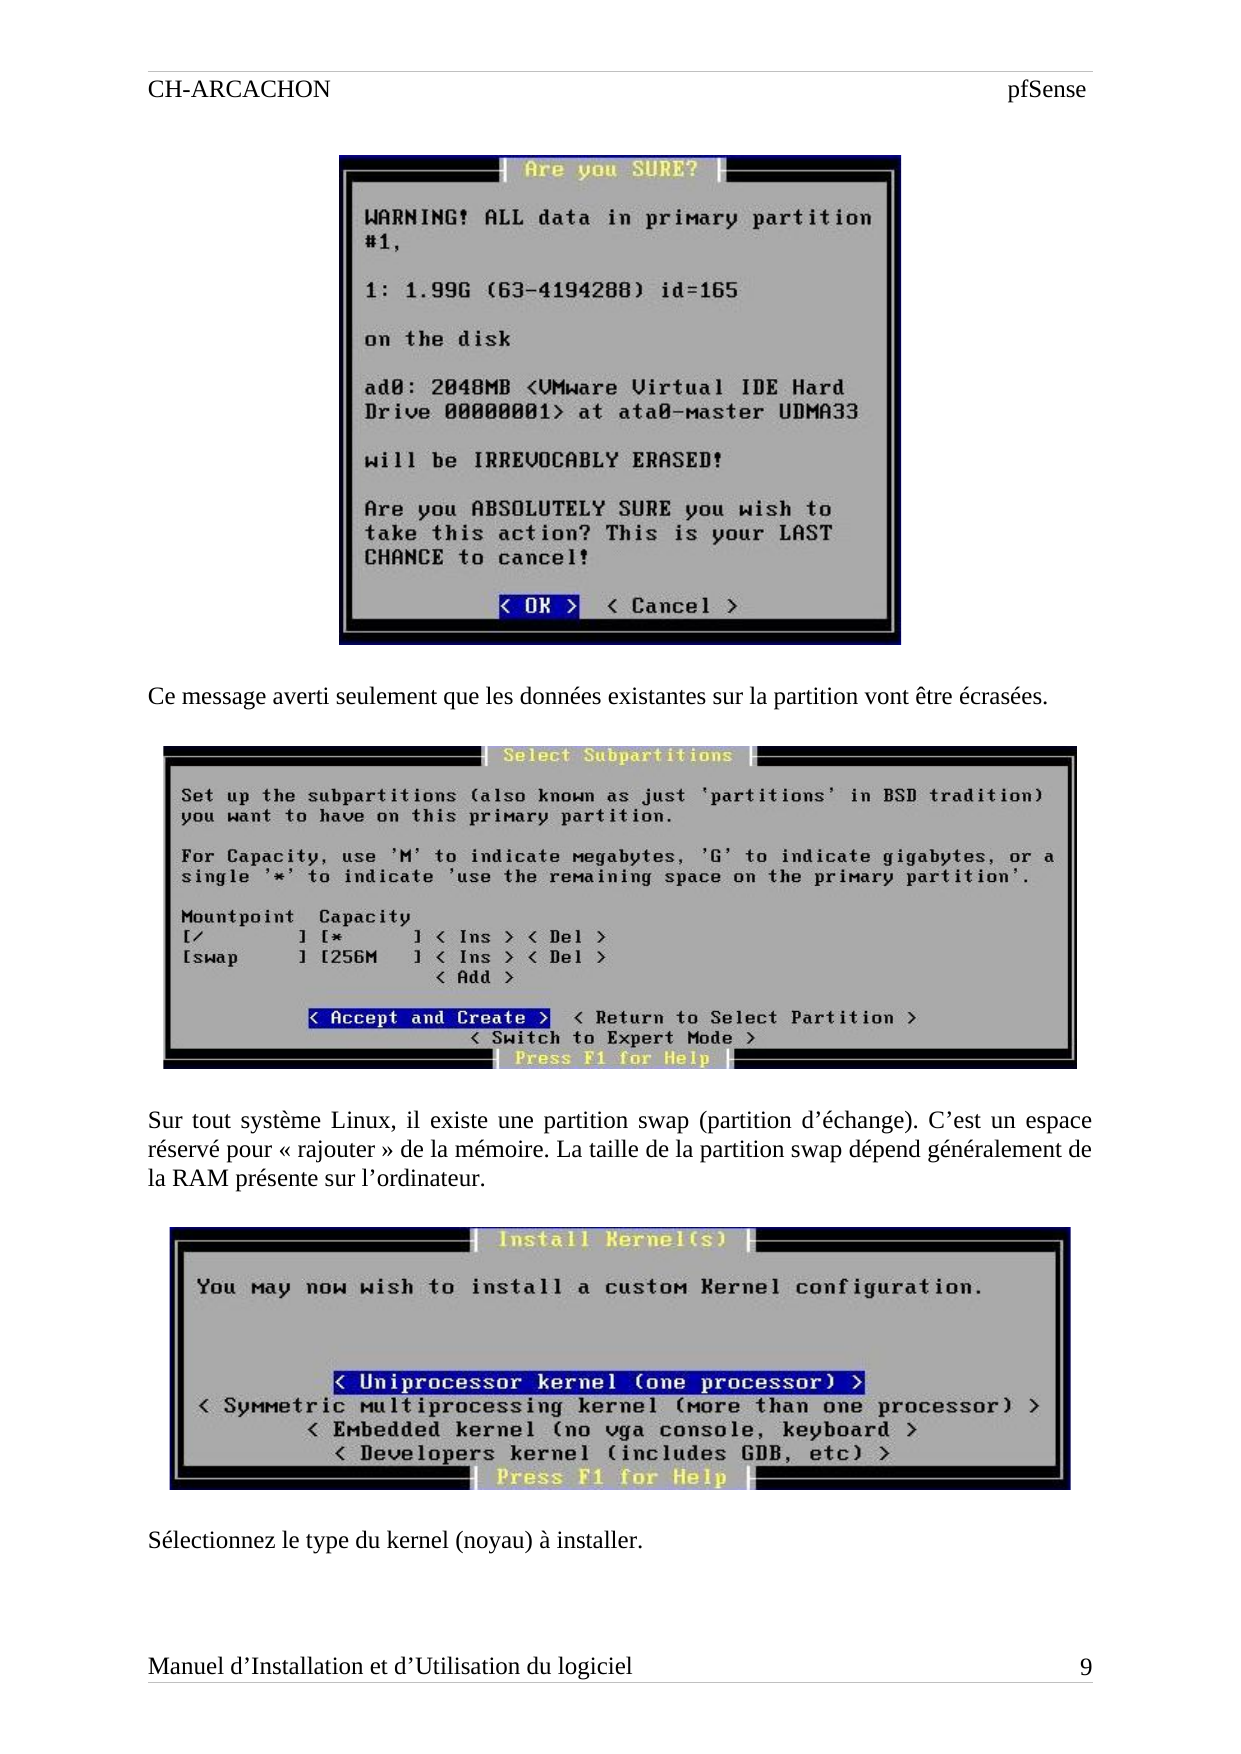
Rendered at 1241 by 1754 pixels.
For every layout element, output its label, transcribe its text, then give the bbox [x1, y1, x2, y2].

picture [163, 746, 1077, 1069]
picture [169, 1227, 1071, 1490]
picture [339, 155, 902, 645]
text Sélectionnez le type du kernel (noyau) à installer. [148, 1526, 1093, 1554]
text Ce message averti seulement que les données existantes sur la partition vont être écrasées. [148, 681, 1093, 710]
text Sur tout système Linux, il existe une partition swap (partition d’échange). C’est un espace réservé pour « rajouter » de la mémoire. La taille de la partition swap dépend généralement de la RAM présente sur l’ordinateur. [148, 1105, 1093, 1191]
